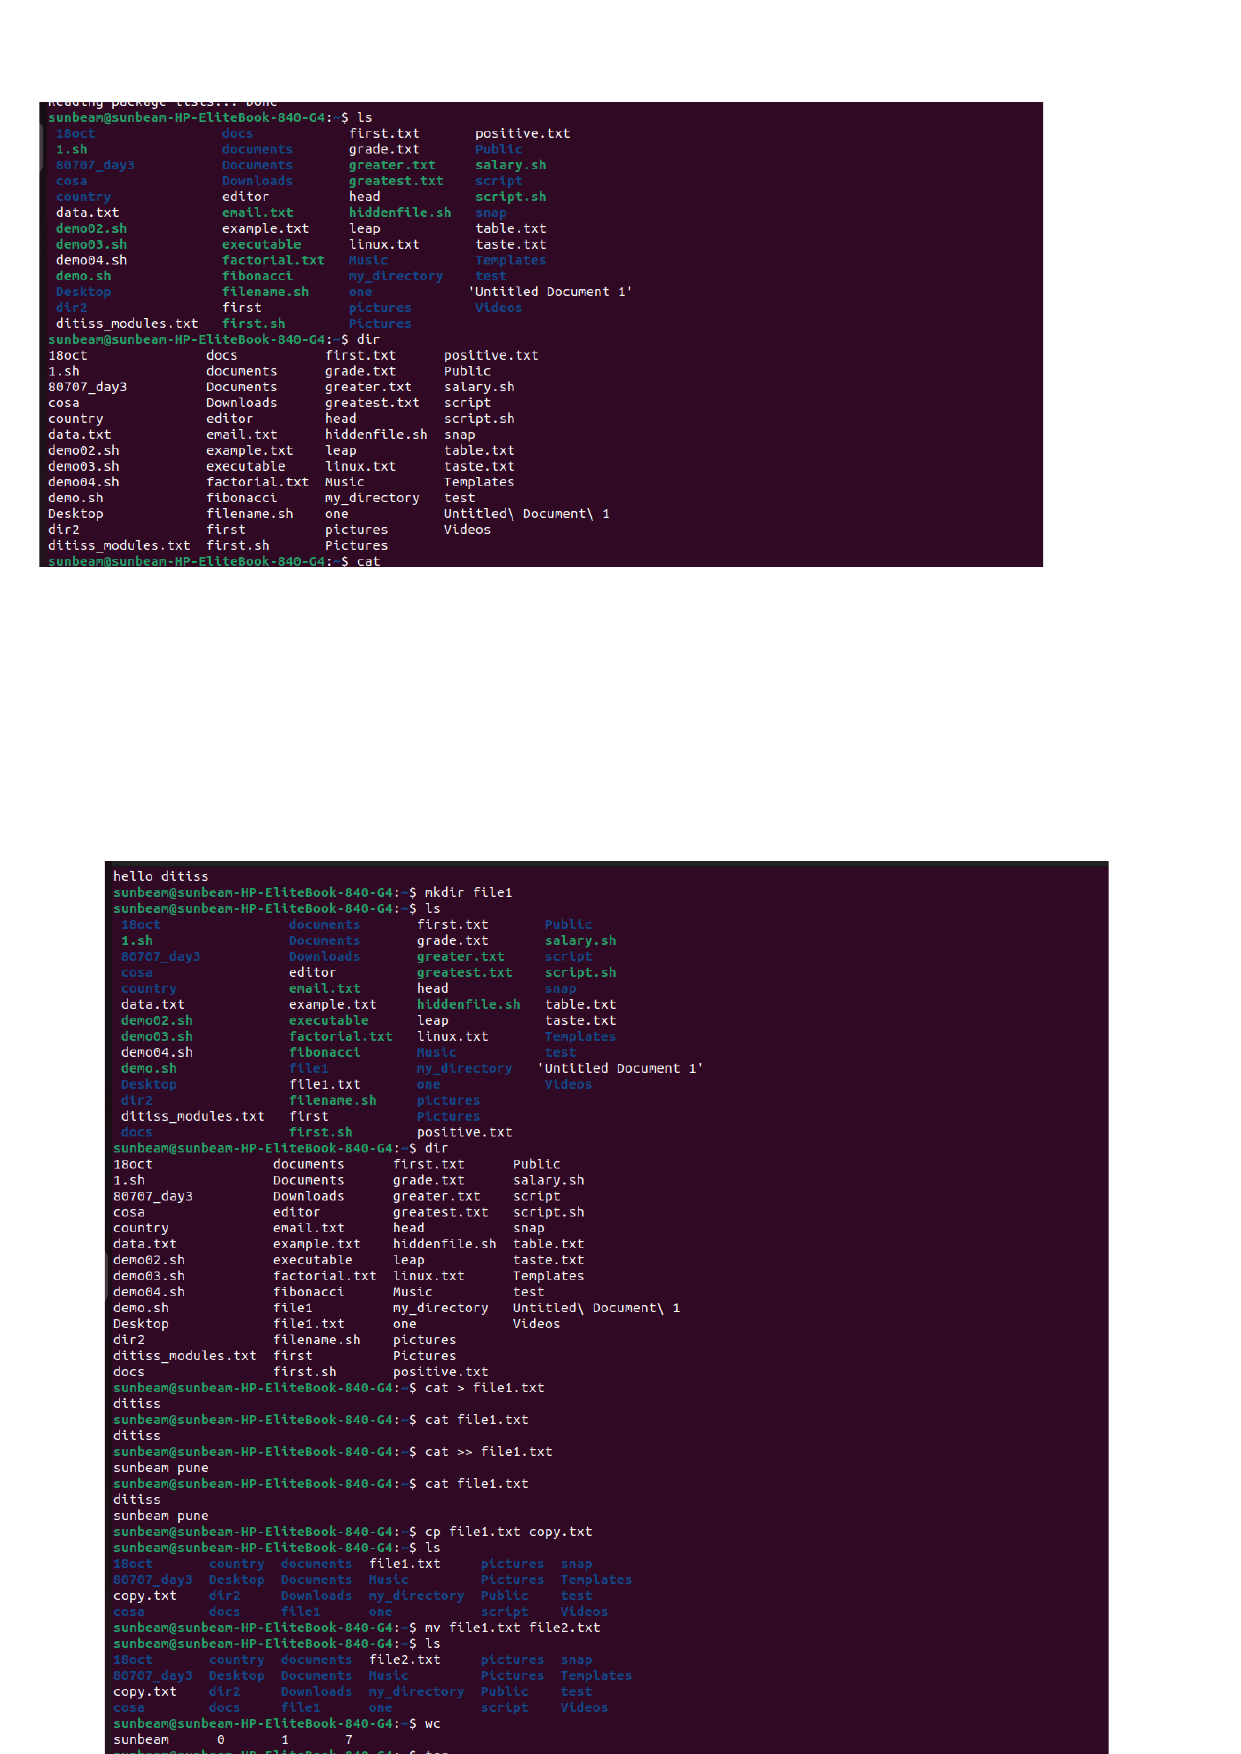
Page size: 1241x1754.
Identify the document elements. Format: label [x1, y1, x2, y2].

picture [39, 102, 1044, 567]
picture [104, 861, 1109, 1754]
